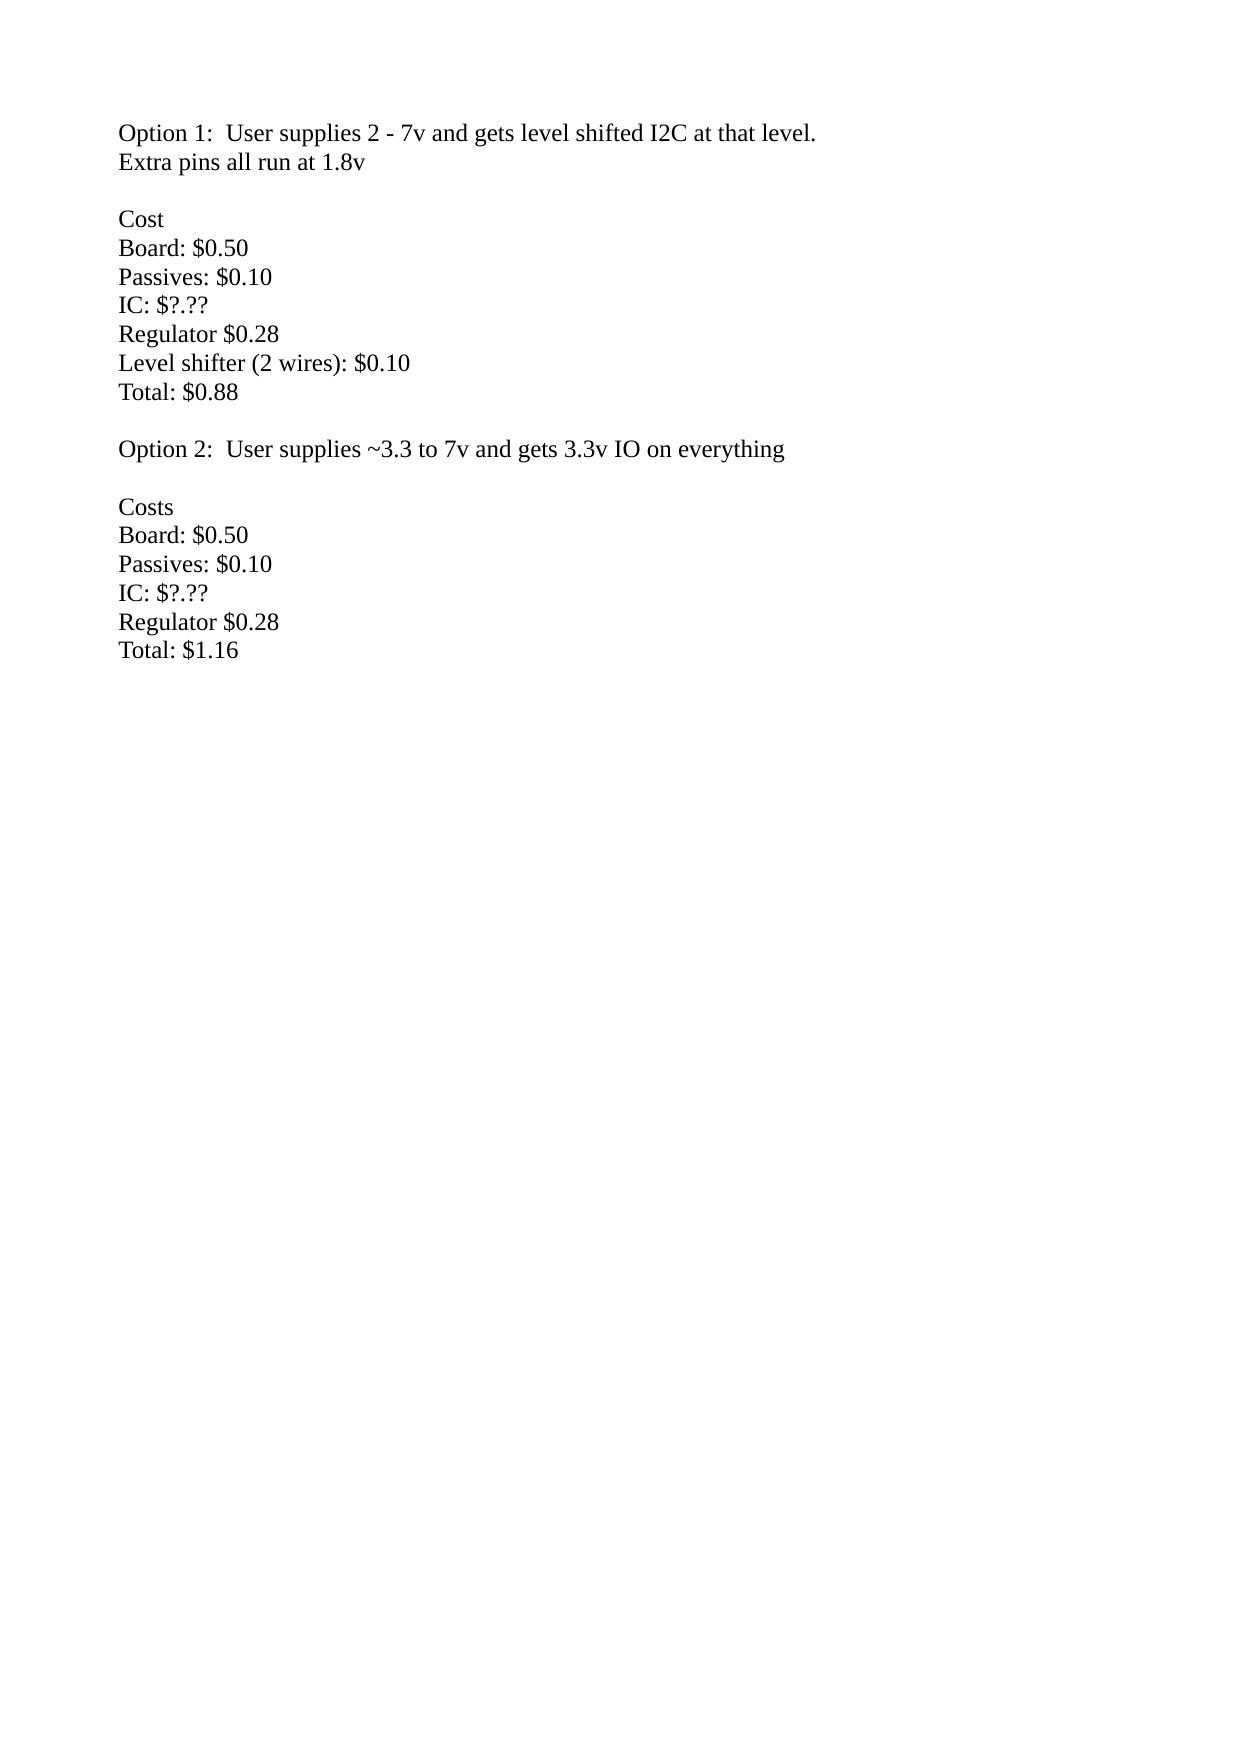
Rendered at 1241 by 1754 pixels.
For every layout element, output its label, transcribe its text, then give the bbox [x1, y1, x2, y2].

text Total: $1.16 [118, 636, 1122, 664]
text Extra pins all run at 1.8v [118, 147, 1122, 176]
text Regulator $0.28 [118, 607, 1122, 636]
text Passives: $0.10 [118, 262, 1122, 291]
text Total: $0.88 [118, 377, 1122, 406]
text IC: $?.?? [118, 291, 1122, 319]
text Option 2: User supplies ~3.3 to 7v and gets 3.3v IO on everything [118, 434, 1122, 463]
text Option 1: User supplies 2 - 7v and gets level shifted I2C at that level. [118, 118, 1122, 147]
text Cost [118, 204, 1122, 233]
text IC: $?.?? [118, 578, 1122, 607]
text Board: $0.50 [118, 233, 1122, 262]
text Board: $0.50 [118, 521, 1122, 549]
text Level shifter (2 wires): $0.10 [118, 348, 1122, 377]
text Passives: $0.10 [118, 549, 1122, 578]
text Regulator $0.28 [118, 319, 1122, 348]
text Costs [118, 492, 1122, 521]
